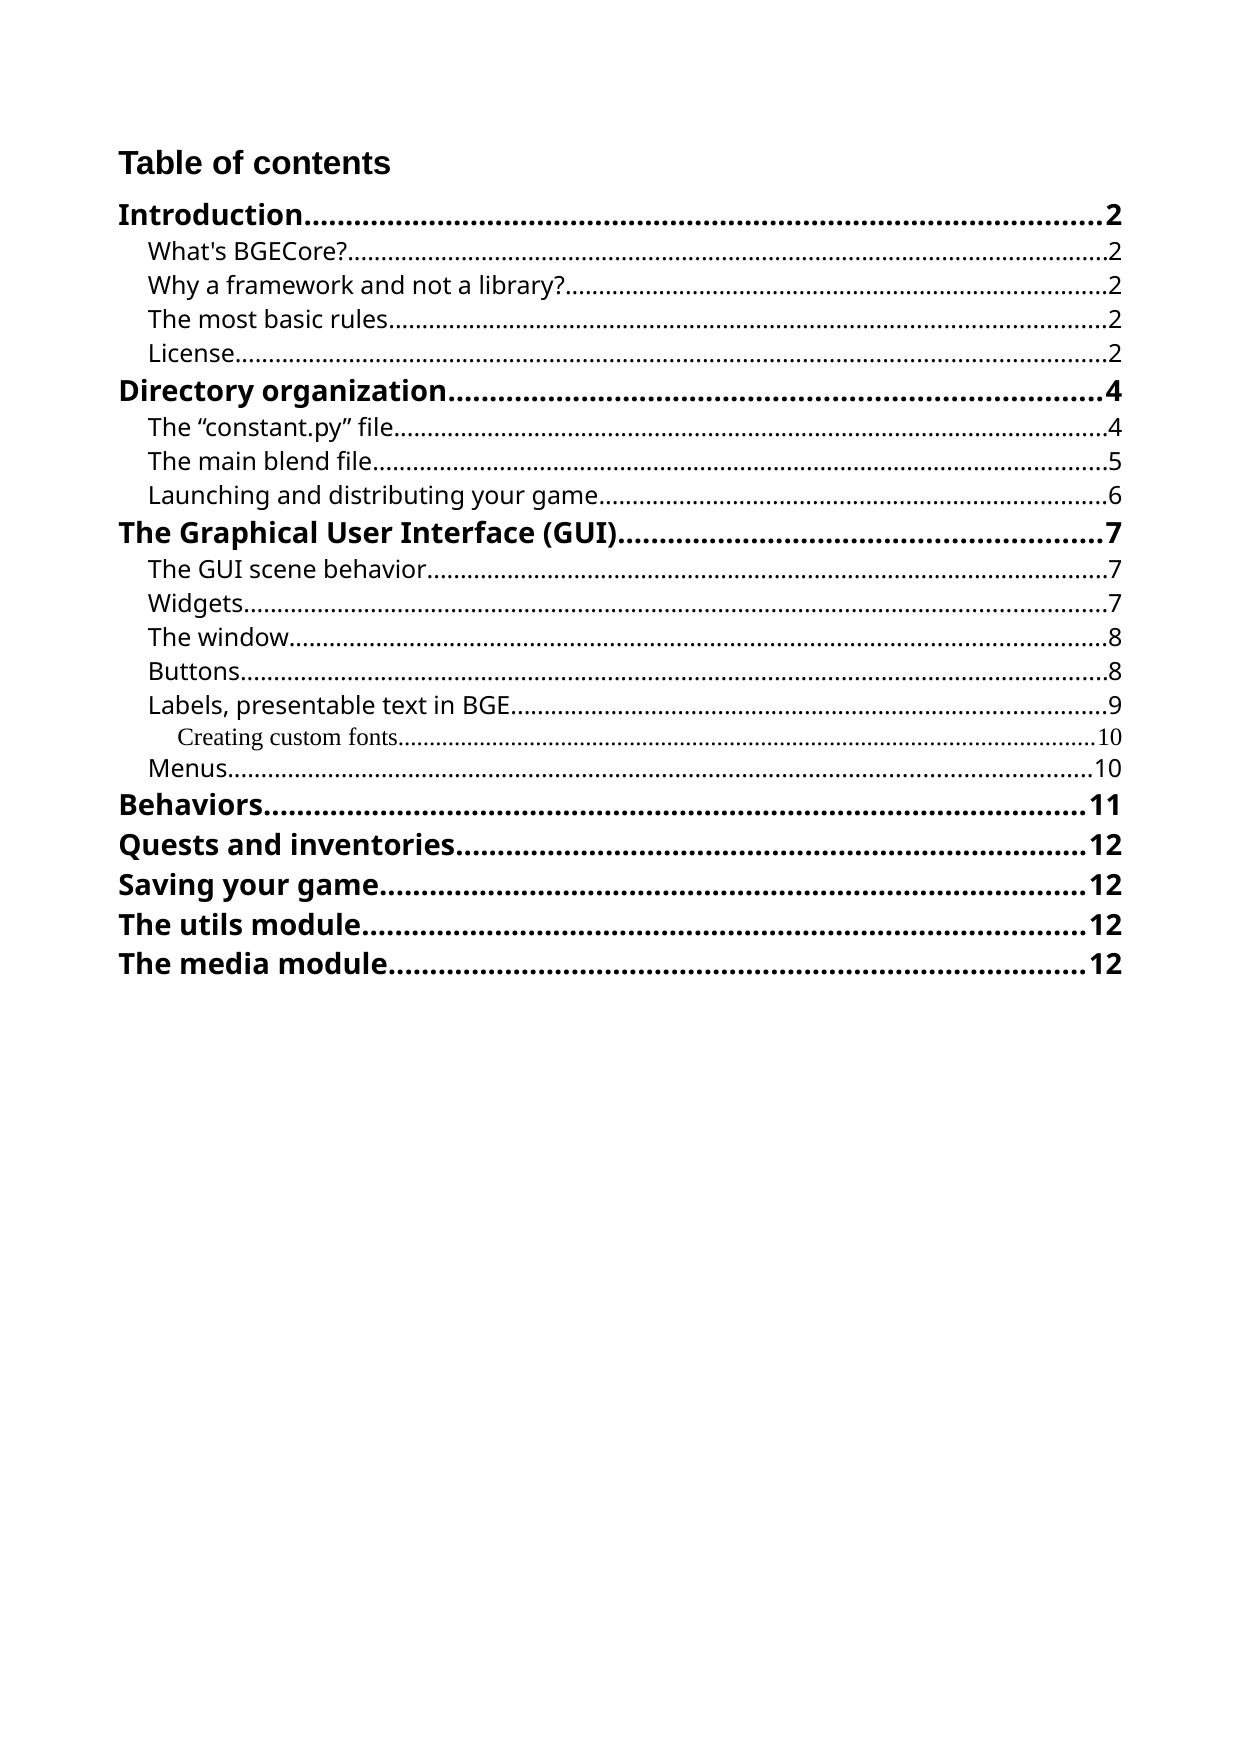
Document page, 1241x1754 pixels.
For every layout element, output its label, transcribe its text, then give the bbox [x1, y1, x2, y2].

text What's BGECore? 2 [148, 234, 1122, 268]
text Widgets 7 [148, 586, 1122, 620]
text Menus 10 [148, 751, 1122, 785]
text The utils module 12 [118, 904, 1122, 943]
text Labels, presentable text in BGE 9 [148, 688, 1122, 722]
text The Graphical User Interface (GUI) 7 [118, 512, 1122, 552]
text License 2 [148, 336, 1122, 370]
text Why a framework and not a library? 2 [148, 268, 1122, 302]
text Behaviors 11 [118, 785, 1122, 824]
text Quests and inventories 12 [118, 824, 1122, 864]
text The window 8 [148, 620, 1122, 654]
text The “constant.py” file 4 [148, 410, 1122, 444]
text The GUI scene behavior 7 [148, 552, 1122, 586]
text The media module 12 [118, 943, 1122, 983]
text The most basic rules 2 [148, 302, 1122, 336]
text Directory organization 4 [118, 370, 1122, 410]
text The main blend file 5 [148, 444, 1122, 478]
text Launching and distributing your game 6 [148, 478, 1122, 512]
text Saving your game 12 [118, 864, 1122, 904]
text Buttons 8 [148, 654, 1122, 688]
text Introduction 2 [118, 194, 1122, 234]
subtitle Table of contents [118, 143, 1122, 182]
text Creating custom fonts 10 [177, 722, 1122, 751]
